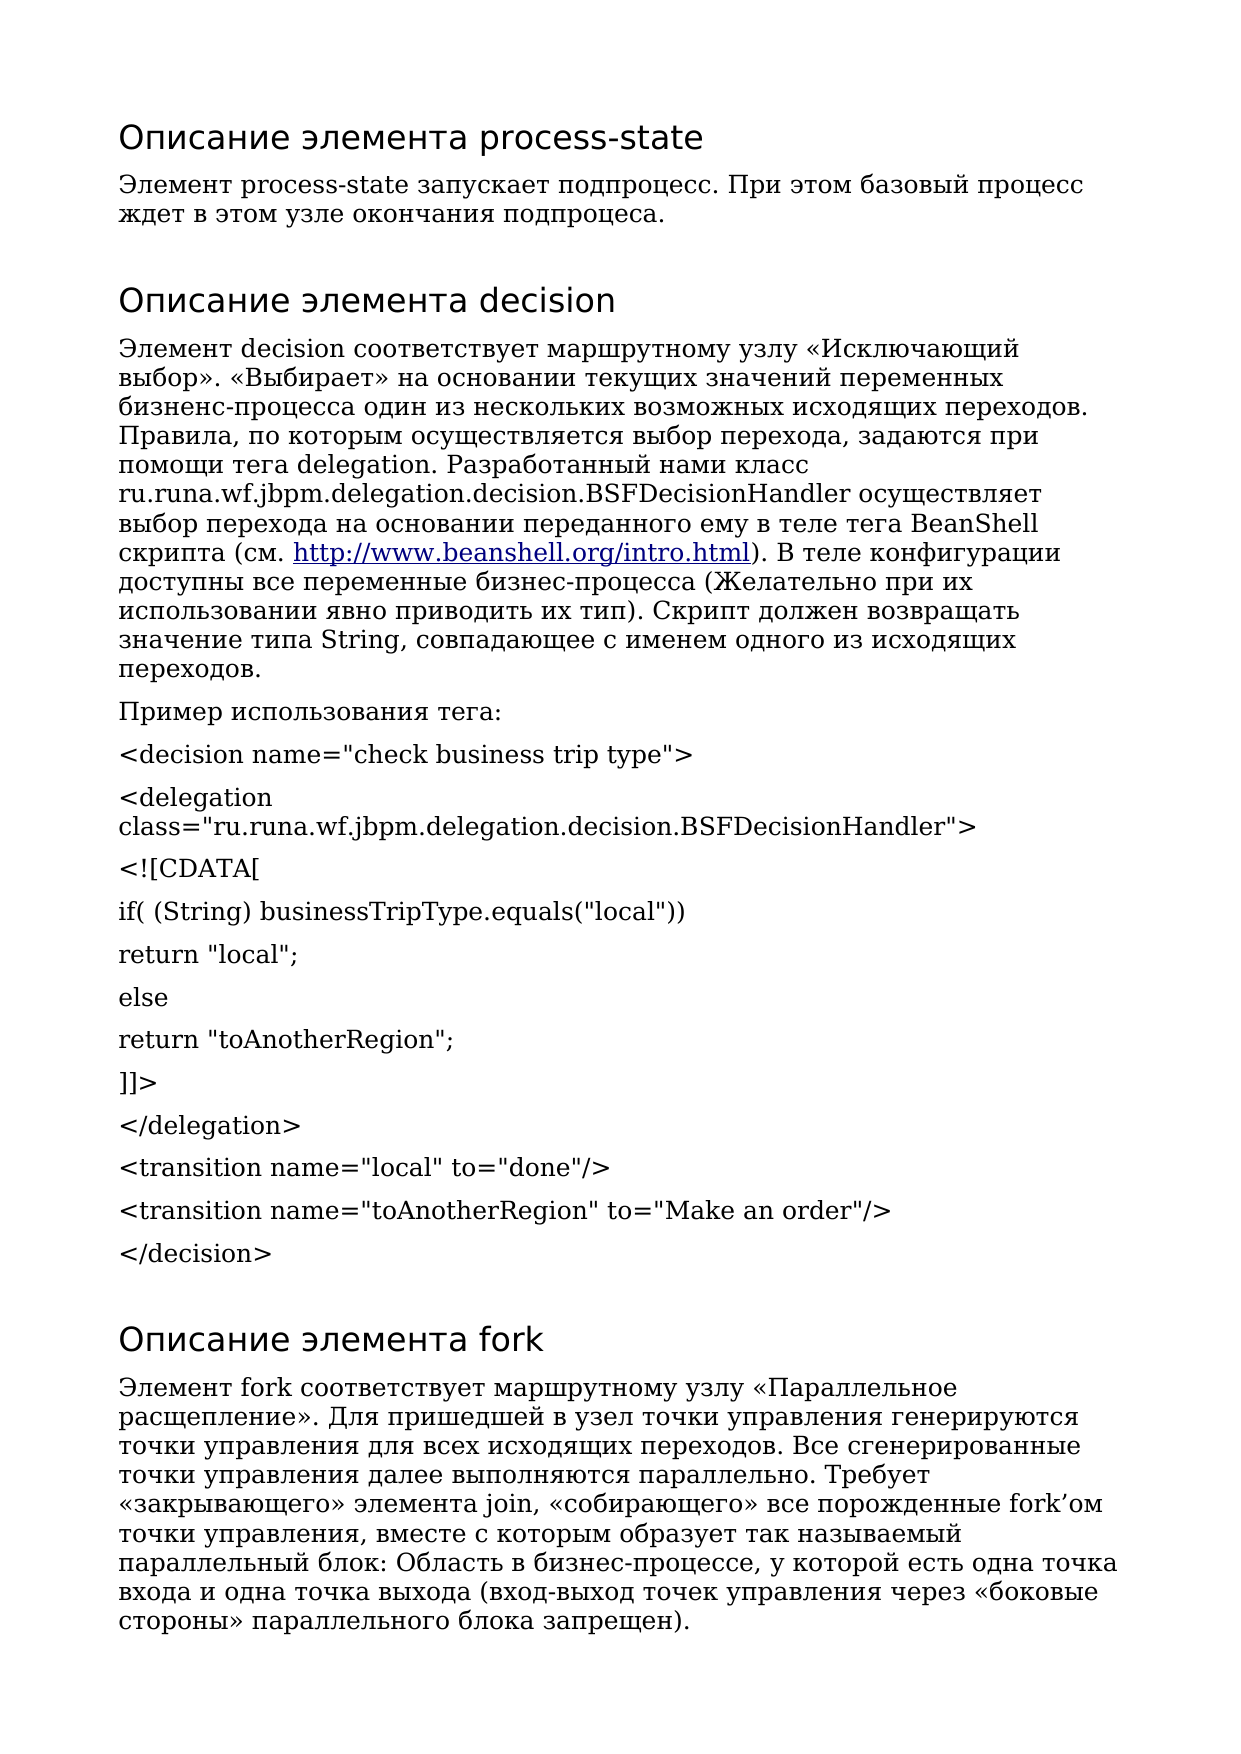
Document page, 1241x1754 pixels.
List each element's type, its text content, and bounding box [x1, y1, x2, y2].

text return "toAnotherRegion"; [118, 1025, 1122, 1054]
text <transition name="local" to="done"/> [118, 1153, 1122, 1183]
text <![CDATA[ [118, 854, 1122, 884]
text </decision> [118, 1239, 1122, 1268]
text <delegation class="ru.runa.wf.jbpm.delegation.decision.BSFDecisionHandler"> [118, 783, 1122, 841]
text return "local"; [118, 940, 1122, 969]
text Элемент fork соответствует маршрутному узлу «Параллельное расщепление». Для пришедшей в узел точки управления генерируются точки управления для всех исходящих переходов. Все сгенерированные точки управления далее выполняются параллельно. Требует «закрывающего» элемента join, «собирающего» все порожденные fork’ом точки управления, вместе с которым образует так называемый параллельный блок: Область в бизнес-процессе, у которой есть одна точка входа и одна точка выхода (вход-выход точек управления через «боковые стороны» параллельного блока запрещен). [118, 1373, 1122, 1636]
text ]]> [118, 1068, 1122, 1097]
text <decision name="check business trip type"> [118, 740, 1122, 769]
subtitle Описание элемента decision [118, 281, 1122, 320]
text Элемент decision соответствует маршрутному узлу «Исключающий выбор». «Выбирает» на основании текущих значений переменных бизненс-процесса один из нескольких возможных исходящих переходов. Правила, по которым осуществляется выбор перехода, задаются при помощи тега delegation. Разработанный нами класс ru.runa.wf.jbpm.delegation.decision.BSFDecisionHandler осуществляет выбор перехода на основании переданного ему в теле тега BeanShell скрипта (см. http://www.beanshell.org/intro.html). В теле конфигурации доступны все переменные бизнес-процесса (Желательно при их использовании явно приводить их тип). Скрипт должен возвращать значение типа String, совпадающее с именем одного из исходящих переходов. [118, 334, 1122, 684]
text Элемент process-state запускает подпроцесс. При этом базовый процесс ждет в этом узле окончания подпроцеса. [118, 171, 1122, 229]
text </delegation> [118, 1111, 1122, 1140]
text Пример использования тега: [118, 697, 1122, 726]
text <transition name="toAnotherRegion" to="Make an order"/> [118, 1196, 1122, 1225]
text else [118, 983, 1122, 1012]
subtitle Описание элемента fork [118, 1321, 1122, 1359]
subtitle Описание элемента process-state [118, 118, 1122, 157]
text if( (String) businessTripType.equals("local")) [118, 897, 1122, 926]
